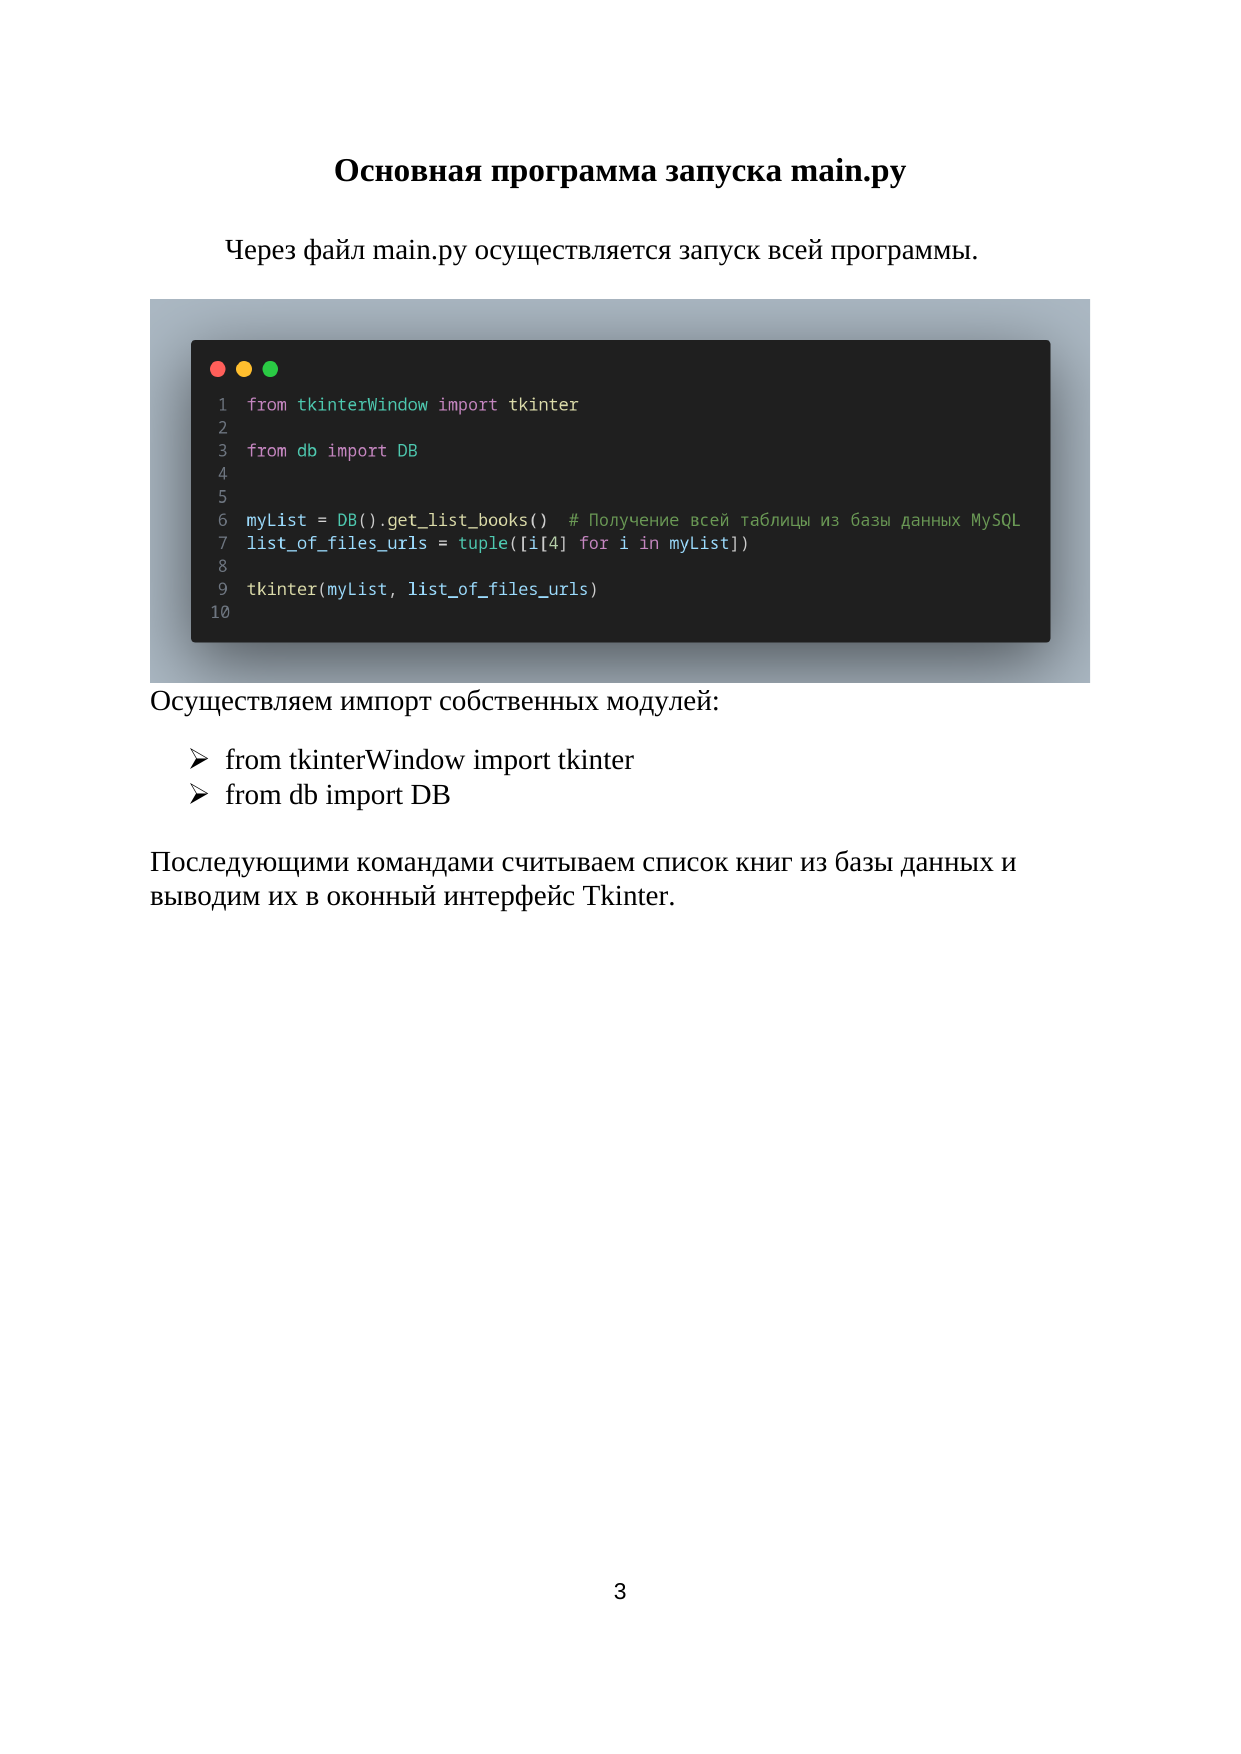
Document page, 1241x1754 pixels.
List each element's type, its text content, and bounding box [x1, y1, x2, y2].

picture [150, 299, 1091, 683]
text Осуществляем импорт собственных модулей: [150, 683, 1090, 716]
text Через файл main.py осуществляется запуск всей программы. [150, 232, 1090, 266]
list from db import DB [187, 776, 1090, 811]
text Основная программа запуска main.py [150, 150, 1090, 188]
list from tkinterWindow import tkinter [187, 742, 1090, 776]
text Последующими командами считываем список книг из базы данных и выводим их в оконный интерфейс Tkinter. [150, 844, 1090, 911]
